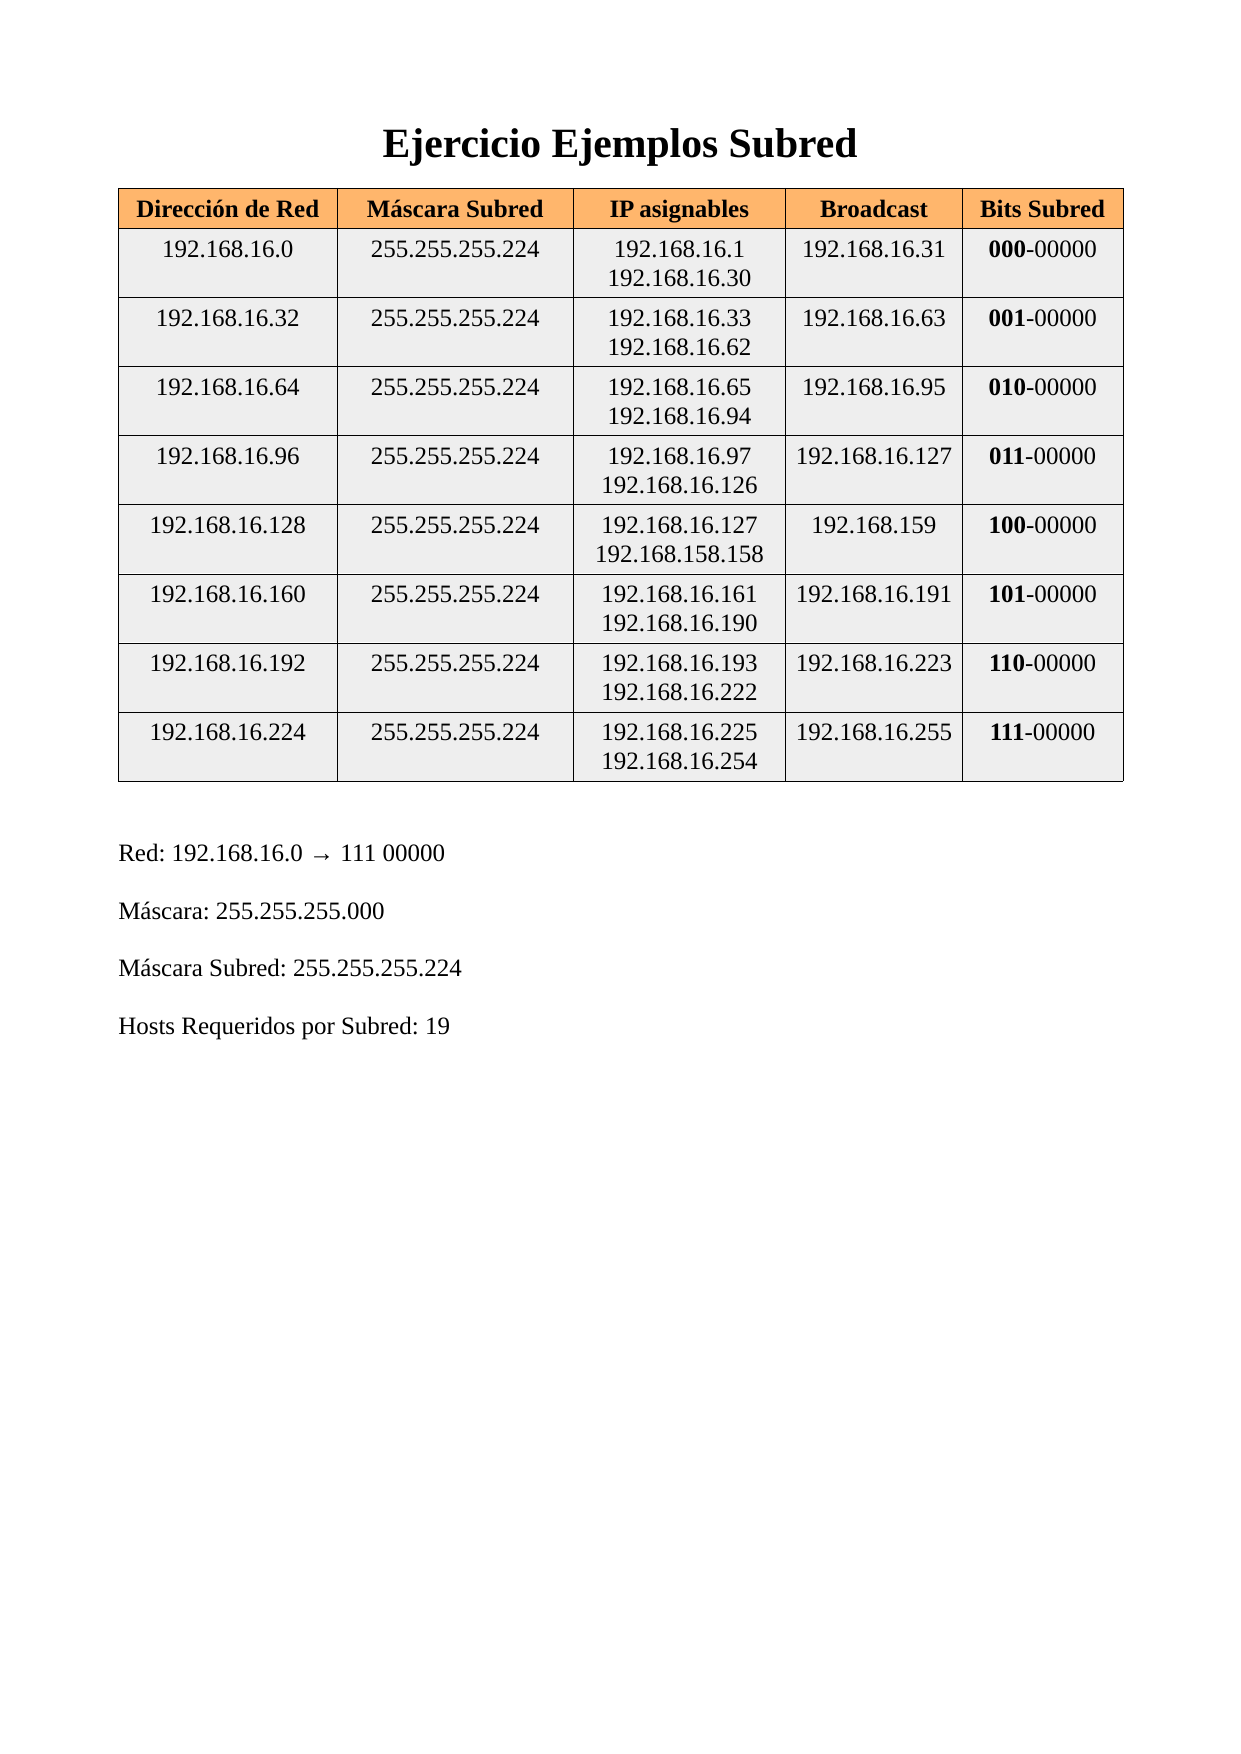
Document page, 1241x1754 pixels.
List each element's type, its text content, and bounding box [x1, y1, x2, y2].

text Red: 192.168.16.0 → 111 00000 [118, 838, 1122, 867]
table_cell 192.168.16.225 192.168.16.254 [574, 713, 785, 781]
table_cell 255.255.255.224 [338, 436, 573, 504]
table_cell 111-00000 [963, 713, 1123, 781]
table_cell 192.168.16.63 [786, 298, 962, 366]
table_cell 255.255.255.224 [338, 713, 573, 781]
table_cell 192.168.16.255 [786, 713, 962, 781]
table_cell 192.168.16.97 192.168.16.126 [574, 436, 785, 504]
table_cell 001-00000 [963, 298, 1123, 366]
table_header Bits Subred [963, 189, 1123, 228]
table_cell 010-00000 [963, 367, 1123, 435]
table_cell 000-00000 [963, 229, 1123, 297]
table_cell 110-00000 [963, 644, 1123, 712]
table_cell 101-00000 [963, 575, 1123, 642]
table_header Broadcast [786, 189, 962, 228]
text Ejercicio Ejemplos Subred [118, 118, 1122, 166]
table_cell 192.168.16.33 192.168.16.62 [574, 298, 785, 366]
table_cell 192.168.16.0 [119, 229, 337, 297]
table_cell 192.168.16.223 [786, 644, 962, 712]
table_cell 192.168.16.161 192.168.16.190 [574, 575, 785, 642]
table_cell 192.168.16.128 [119, 505, 337, 573]
table_cell 192.168.16.160 [119, 575, 337, 642]
table_cell 255.255.255.224 [338, 575, 573, 642]
text Hosts Requeridos por Subred: 19 [118, 1011, 1122, 1039]
table_cell 192.168.16.193 192.168.16.222 [574, 644, 785, 712]
table_cell 192.168.16.191 [786, 575, 962, 642]
table_cell 255.255.255.224 [338, 367, 573, 435]
table_cell 192.168.16.127 192.168.158.158 [574, 505, 785, 573]
table_header IP asignables [574, 189, 785, 228]
table_cell 192.168.16.224 [119, 713, 337, 781]
table_cell 255.255.255.224 [338, 298, 573, 366]
table_cell 192.168.16.1 192.168.16.30 [574, 229, 785, 297]
table_cell 192.168.16.95 [786, 367, 962, 435]
table_cell 192.168.16.31 [786, 229, 962, 297]
table_cell 192.168.16.64 [119, 367, 337, 435]
table_header Dirección de Red [119, 189, 337, 228]
table_cell 192.168.159 [786, 505, 962, 573]
table_cell 192.168.16.127 [786, 436, 962, 504]
table_cell 011-00000 [963, 436, 1123, 504]
table_cell 192.168.16.65 192.168.16.94 [574, 367, 785, 435]
table_cell 255.255.255.224 [338, 229, 573, 297]
table_cell 100-00000 [963, 505, 1123, 573]
text Máscara Subred: 255.255.255.224 [118, 953, 1122, 982]
table_header Máscara Subred [338, 189, 573, 228]
text Máscara: 255.255.255.000 [118, 896, 1122, 924]
table_cell 192.168.16.192 [119, 644, 337, 712]
table_cell 192.168.16.96 [119, 436, 337, 504]
table_cell 255.255.255.224 [338, 505, 573, 573]
table_cell 255.255.255.224 [338, 644, 573, 712]
table_cell 192.168.16.32 [119, 298, 337, 366]
